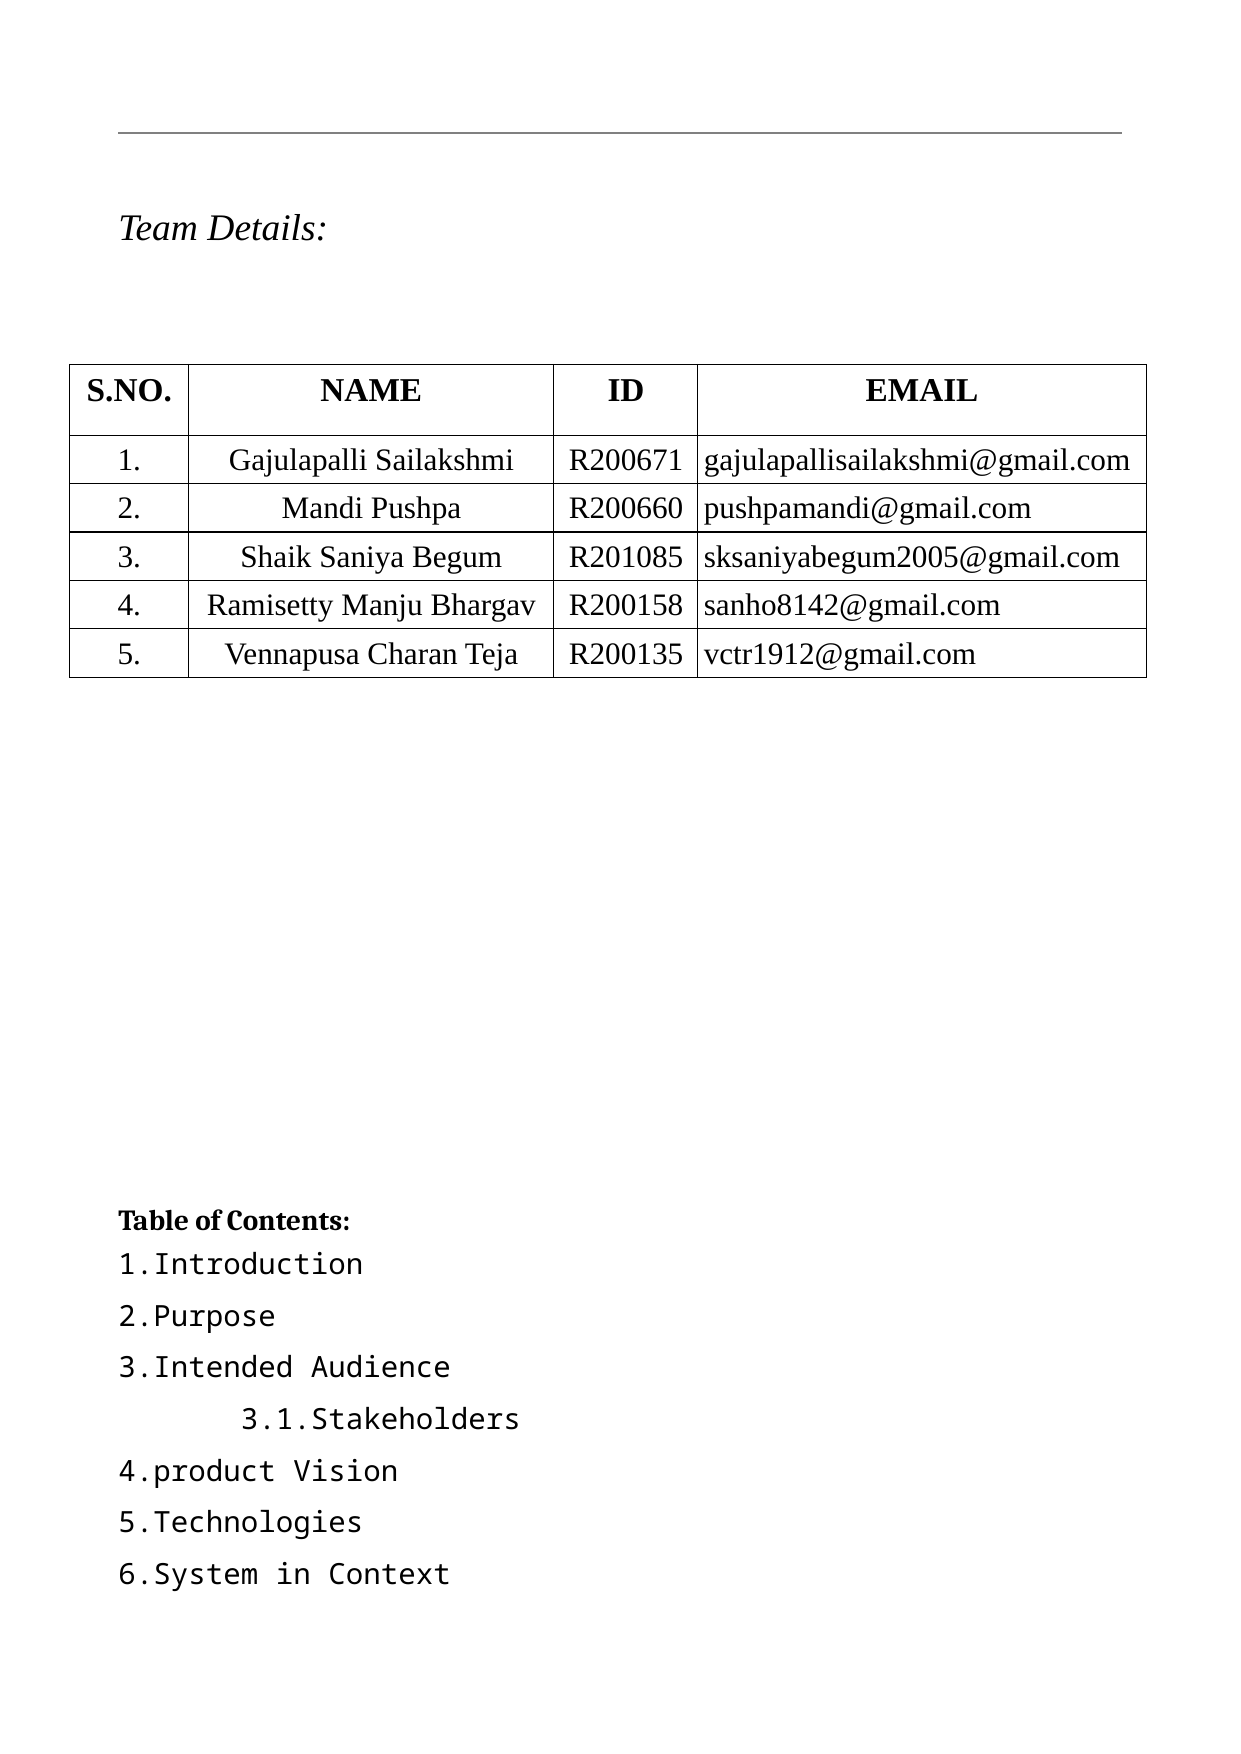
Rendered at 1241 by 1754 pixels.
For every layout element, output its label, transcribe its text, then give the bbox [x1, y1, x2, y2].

table_cell 3. [70, 533, 188, 580]
table_cell Mandi Pushpa [189, 484, 553, 531]
text Team Details: [118, 206, 1122, 249]
table_cell R200671 [554, 436, 697, 483]
text 1.Introduction [118, 1244, 1122, 1283]
text 3.Intended Audience [118, 1347, 1122, 1386]
table_cell 4. [70, 581, 188, 628]
table_cell R200158 [554, 581, 697, 628]
table_cell gajulapallisailakshmi@gmail.com [698, 436, 1146, 483]
text 5.Technologies [118, 1501, 1122, 1541]
table_header ID [554, 365, 697, 434]
table_cell R201085 [554, 533, 697, 580]
text 3.1.Stakeholders [118, 1398, 1122, 1438]
table_cell sanho8142@gmail.com [698, 581, 1146, 628]
table_cell R200660 [554, 484, 697, 531]
table_cell 2. [70, 484, 188, 531]
table_cell R200135 [554, 629, 697, 677]
table_cell Shaik Saniya Begum [189, 533, 553, 580]
table_cell Ramisetty Manju Bhargav [189, 581, 553, 628]
text 4.product Vision [118, 1450, 1122, 1489]
table_cell Vennapusa Charan Teja [189, 629, 553, 677]
table_header NAME [189, 365, 553, 434]
table_cell 1. [70, 436, 188, 483]
table_cell 5. [70, 629, 188, 677]
table_header EMAIL [698, 365, 1146, 434]
table_header S.NO. [70, 365, 188, 434]
table_cell pushpamandi@gmail.com [698, 484, 1146, 531]
subtitle Table of Contents: [118, 1204, 1122, 1238]
text 6.System in Context [118, 1553, 1122, 1593]
text 2.Purpose [118, 1295, 1122, 1335]
table_cell vctr1912@gmail.com [698, 629, 1146, 677]
table_cell Gajulapalli Sailakshmi [189, 436, 553, 483]
table_cell sksaniyabegum2005@gmail.com [698, 533, 1146, 580]
